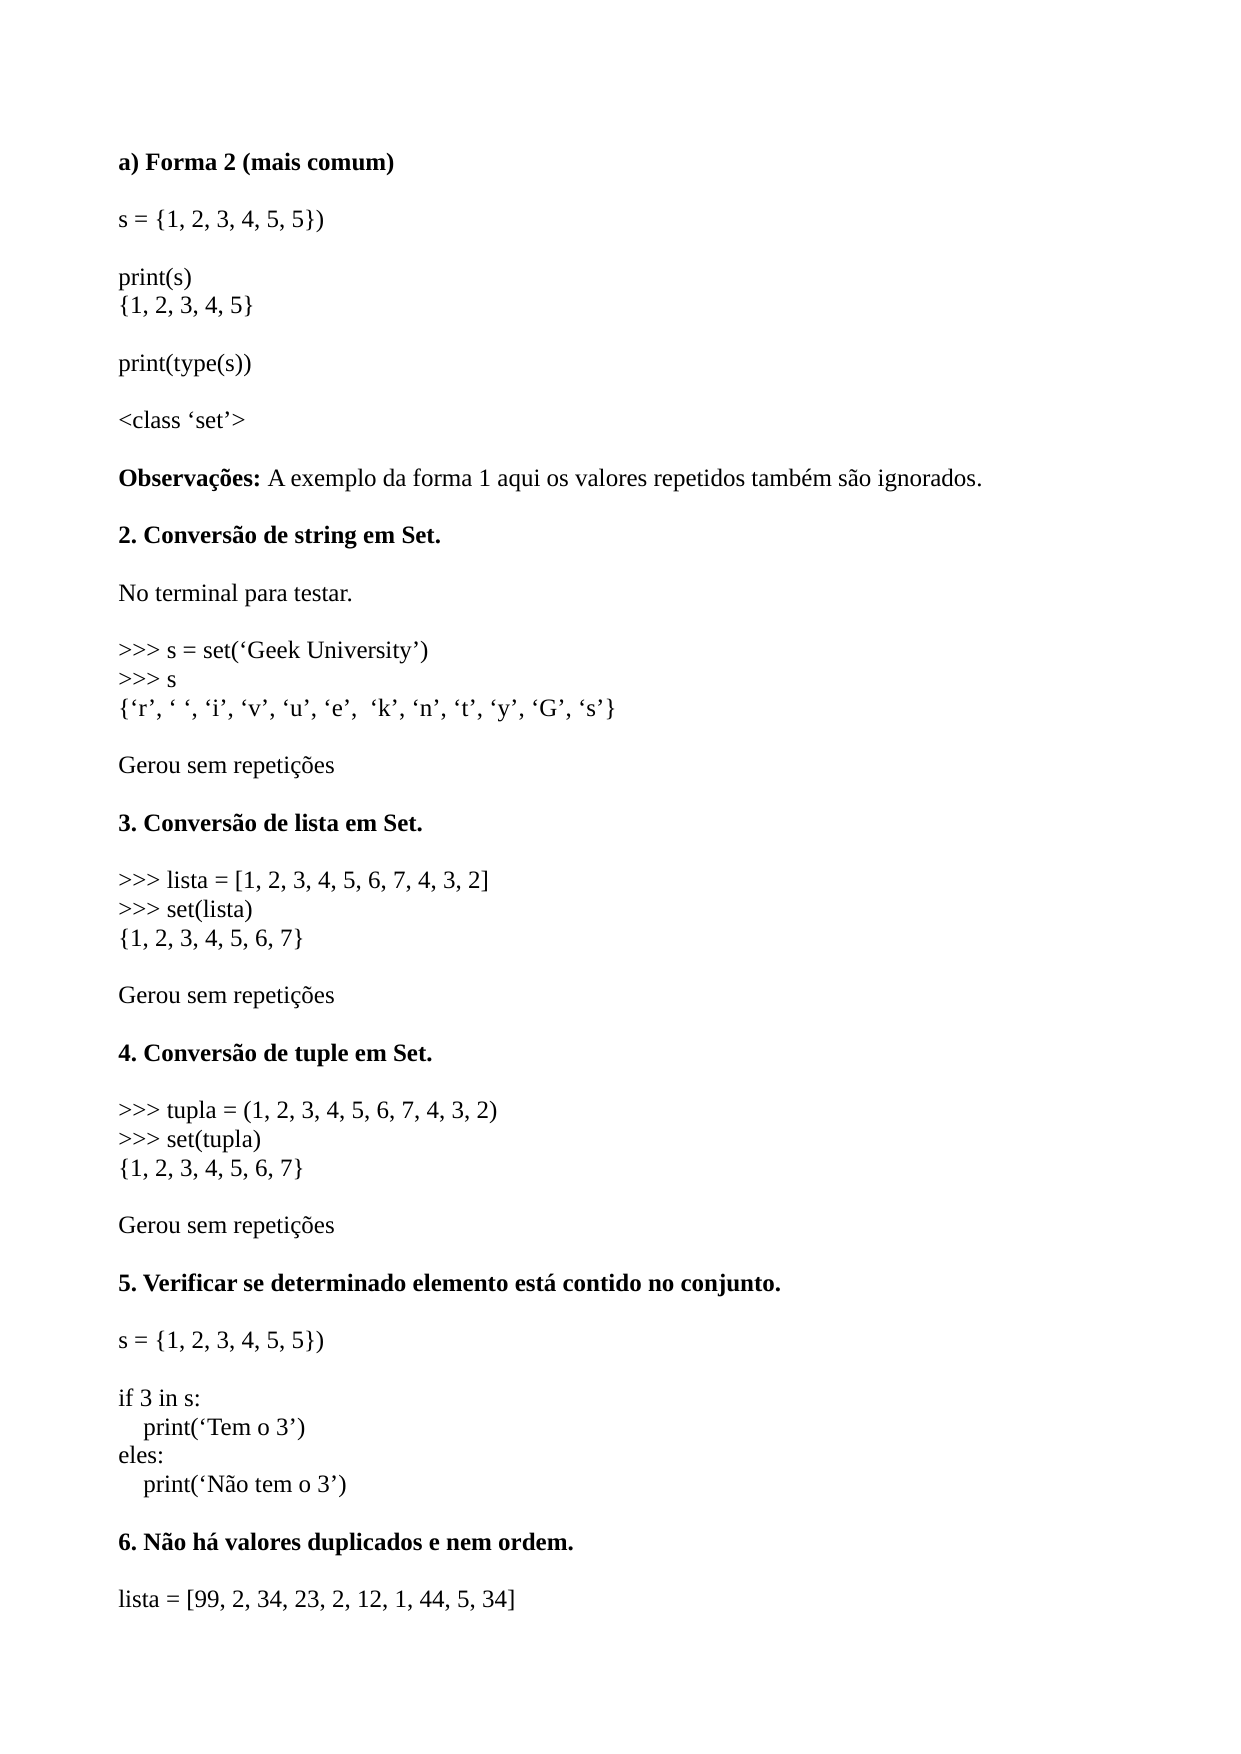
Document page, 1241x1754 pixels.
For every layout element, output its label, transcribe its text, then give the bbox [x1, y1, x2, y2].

text {‘r’, ‘ ‘, ‘i’, ‘v’, ‘u’, ‘e’, ‘k’, ‘n’, ‘t’, ‘y’, ‘G’, ‘s’} [118, 693, 1122, 722]
text s = {1, 2, 3, 4, 5, 5}) [118, 204, 1122, 233]
text lista = [99, 2, 34, 23, 2, 12, 1, 44, 5, 34] [118, 1584, 1122, 1613]
text >>> s [118, 664, 1122, 693]
text {1, 2, 3, 4, 5, 6, 7} [118, 923, 1122, 952]
text >>> tupla = (1, 2, 3, 4, 5, 6, 7, 4, 3, 2) [118, 1096, 1122, 1124]
text Observações: A exemplo da forma 1 aqui os valores repetidos também são ignorados. [118, 463, 1122, 492]
text print(‘Tem o 3’) [118, 1412, 1122, 1441]
text print(‘Não tem o 3’) [118, 1469, 1122, 1498]
text eles: [118, 1441, 1122, 1469]
text Gerou sem repetições [118, 1211, 1122, 1239]
text {1, 2, 3, 4, 5, 6, 7} [118, 1153, 1122, 1182]
text 6. Não há valores duplicados e nem ordem. [118, 1527, 1122, 1556]
text 2. Conversão de string em Set. [118, 521, 1122, 549]
text >>> lista = [1, 2, 3, 4, 5, 6, 7, 4, 3, 2] [118, 866, 1122, 894]
text Gerou sem repetições [118, 751, 1122, 779]
text Gerou sem repetições [118, 981, 1122, 1009]
text <class ‘set’> [118, 406, 1122, 434]
text print(type(s)) [118, 348, 1122, 377]
text {1, 2, 3, 4, 5} [118, 291, 1122, 319]
text >>> s = set(‘Geek University’) [118, 636, 1122, 664]
text a) Forma 2 (mais comum) [118, 147, 1122, 176]
text if 3 in s: [118, 1383, 1122, 1412]
text 4. Conversão de tuple em Set. [118, 1038, 1122, 1067]
text >>> set(tupla) [118, 1124, 1122, 1153]
text s = {1, 2, 3, 4, 5, 5}) [118, 1326, 1122, 1354]
text 3. Conversão de lista em Set. [118, 808, 1122, 837]
text print(s) [118, 262, 1122, 291]
text 5. Verificar se determinado elemento está contido no conjunto. [118, 1268, 1122, 1297]
text >>> set(lista) [118, 894, 1122, 923]
text No terminal para testar. [118, 578, 1122, 607]
